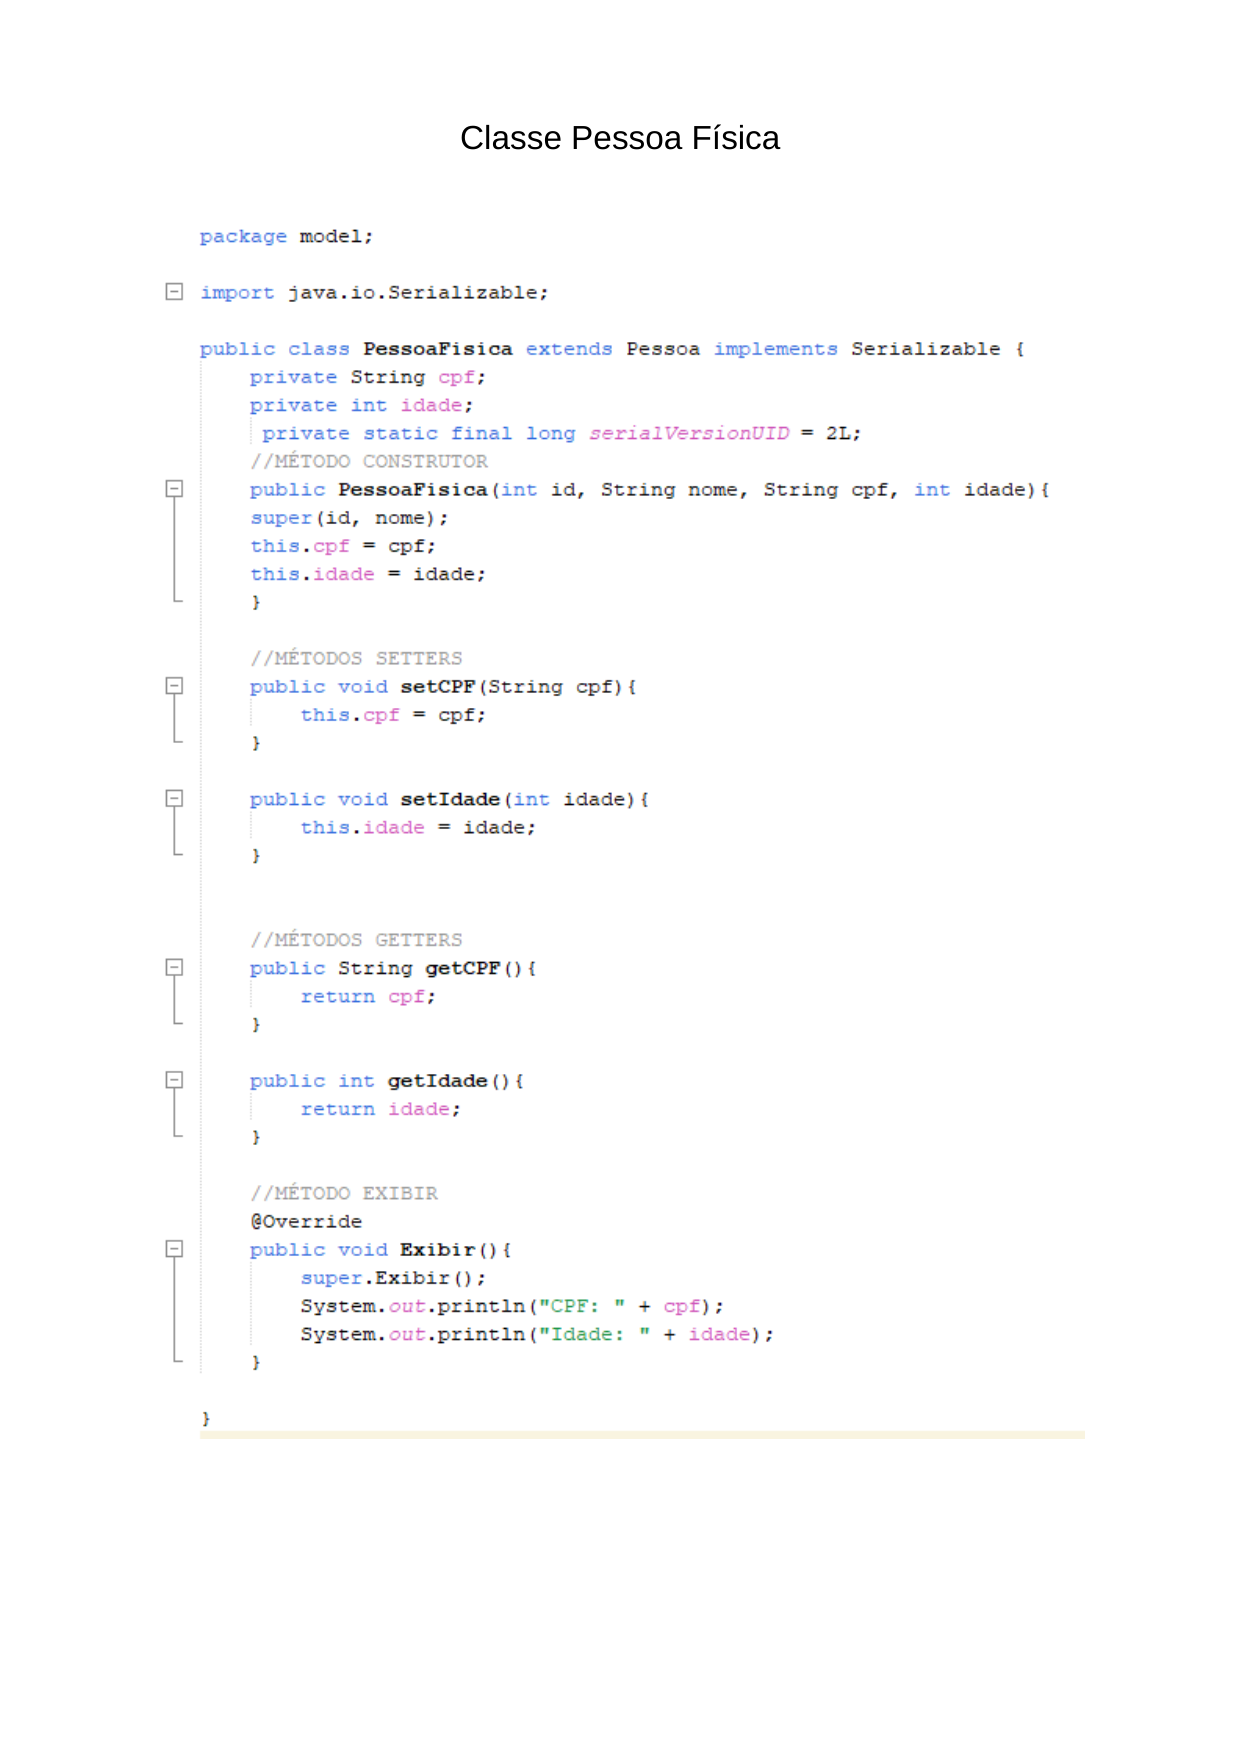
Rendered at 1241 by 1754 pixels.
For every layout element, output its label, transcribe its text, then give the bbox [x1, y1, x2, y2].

text Classe Pessoa Física [118, 118, 1122, 157]
picture [155, 195, 1085, 1439]
